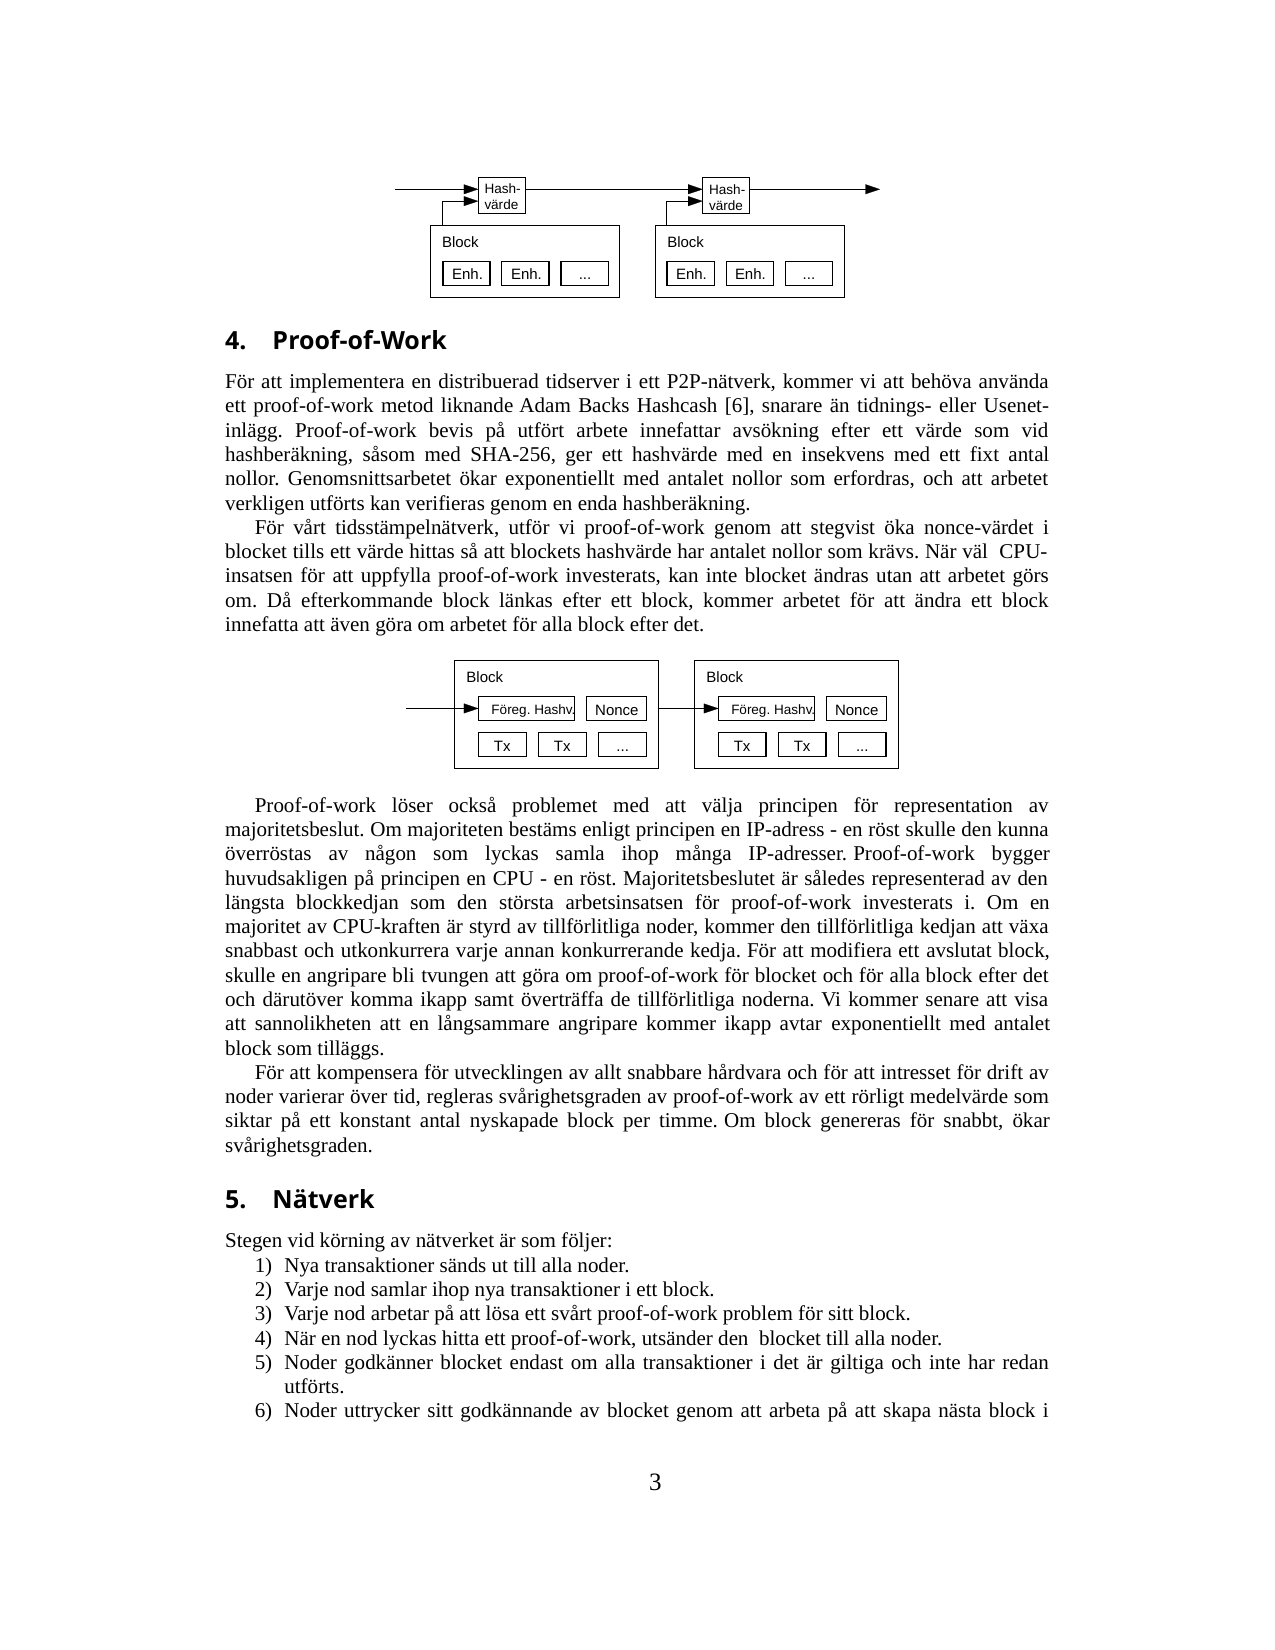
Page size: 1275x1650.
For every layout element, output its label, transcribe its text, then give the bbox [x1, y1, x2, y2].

list När en nod lyckas hitta ett proof-of-work, utsänder den blocket till alla noder. [254, 1325, 1050, 1349]
list Varje nod arbetar på att lösa ett svårt proof-of-work problem för sitt block. [254, 1301, 1050, 1325]
text För att implementera en distribuerad tidserver i ett P2P-nätverk, kommer vi att behöva använda ett proof-of-work metod liknande Adam Backs Hashcash [6], snarare än tidnings- eller Usenet-inlägg. Proof-of-work bevis på utfört arbete innefattar avsökning efter ett värde som vid hashberäkning, ​​såsom med SHA-256, ger ett hashvärde med en insekvens med ett fixt antal nollor. Genomsnittsarbetet ökar exponentiellt med antalet nollor som erfordras, och att arbetet verkligen utförts kan verifieras genom en enda hashberäkning. [225, 369, 1050, 514]
subtitle 5. Nätverk [225, 1182, 1050, 1216]
text För att kompensera för utvecklingen av allt snabbare hårdvara och för att intresset för drift av noder varierar över tid, regleras svårighetsgraden av proof-of-work av ett rörligt medelvärde som siktar på ett konstant antal nyskapade block per timme. Om block genereras för snabbt, ökar svårighetsgraden. [225, 1059, 1050, 1157]
text Stegen vid körning av nätverket är som följer: [225, 1228, 1050, 1252]
list Nya transaktioner sänds ut till alla noder. [254, 1252, 1050, 1277]
list Noder uttrycker sitt godkännande av blocket genom att arbeta på att skapa nästa block i [254, 1398, 1050, 1422]
list Varje nod samlar ihop nya transaktioner i ett block. [254, 1277, 1050, 1301]
text För vårt tidsstämpelnätverk, utför vi proof-of-work genom att stegvist öka nonce-värdet i blocket tills ett värde hittas så att blockets hashvärde har antalet nollor som krävs. När väl CPU-insatsen för att uppfylla proof-of-work investerats, kan inte blocket ändras utan att arbetet görs om. Då efterkommande block länkas efter ett block, kommer arbetet för att ändra ett block innefatta att även göra om arbetet för alla block efter det. [225, 514, 1050, 636]
subtitle 4. Proof-of-Work [225, 322, 1050, 356]
list Noder godkänner blocket endast om alla transaktioner i det är giltiga och inte har redan utförts. [254, 1349, 1050, 1398]
text Proof-of-work löser också problemet med att välja principen för representation av majoritetsbeslut. Om majoriteten bestäms enligt principen en IP-adress - en röst skulle den kunna överröstas av någon som lyckas samla ihop många IP-adresser. Proof-of-work bygger huvudsakligen på principen en CPU - en röst. Majoritetsbeslutet är således representerad av den längsta blockkedjan som den största arbetsinsatsen för proof-of-work investerats i. Om en majoritet av CPU-kraften är styrd av tillförlitliga noder, kommer den tillförlitliga kedjan att växa snabbast och utkonkurrera varje annan konkurrerande kedja. För att modifiera ett avslutat block, skulle en angripare bli tvungen att göra om proof-of-work för blocket och för alla block efter det och därutöver komma ikapp samt överträffa de tillförlitliga noderna. Vi kommer senare att visa att sannolikheten att en långsammare angripare kommer ikapp avtar exponentiellt med antalet block som tilläggs. [225, 793, 1050, 1059]
